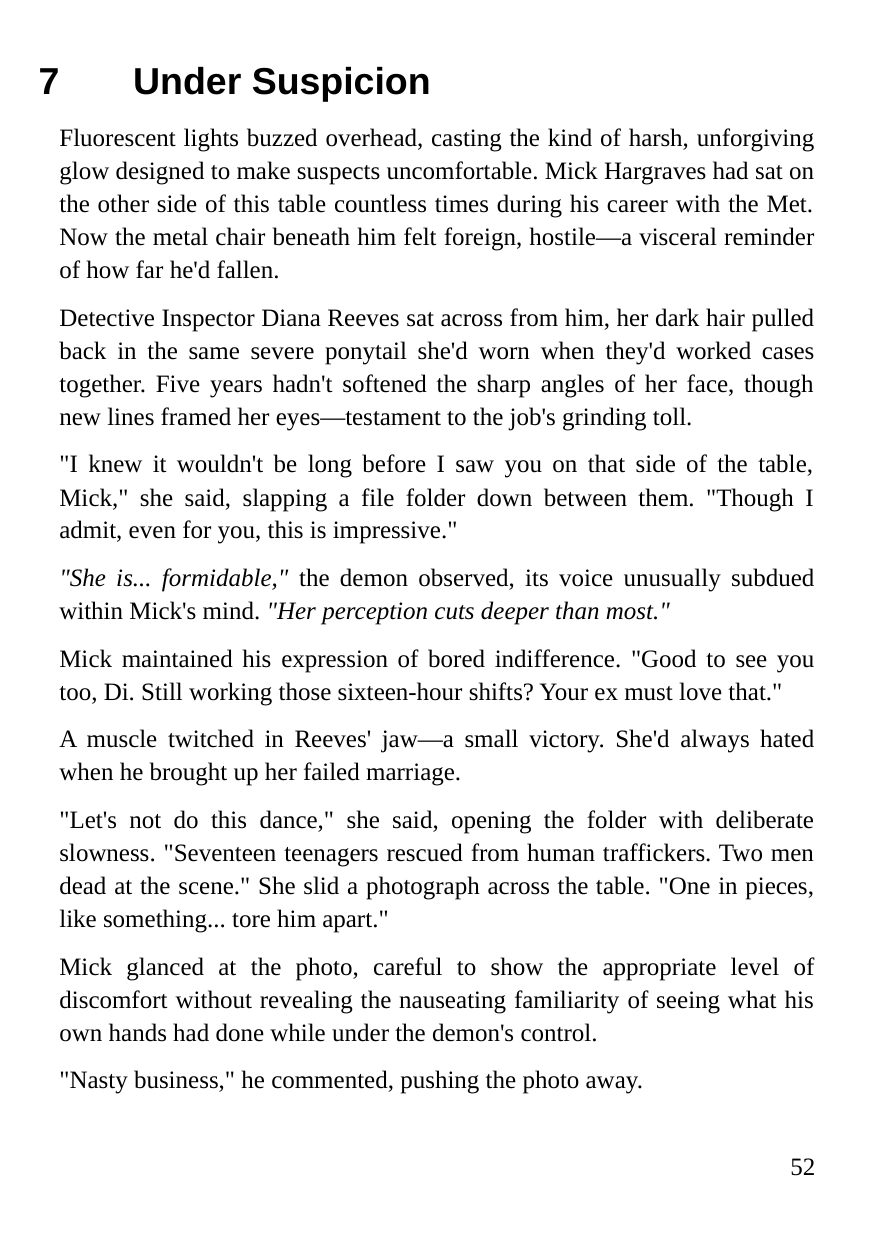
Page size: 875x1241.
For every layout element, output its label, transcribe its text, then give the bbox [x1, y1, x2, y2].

text Mick maintained his expression of bored indifference. "Good to see you too, Di. Still working those sixteen-hour shifts? Your ex must love that." [59, 644, 815, 706]
text Mick glanced at the photo, careful to show the appropriate level of discomfort without revealing the nauseating familiarity of seeing what his own hands had done while under the demon's control. [59, 952, 815, 1047]
text "She is... formidable," the demon observed, its voice unusually subdued within Mick's mind. "Her perception cuts deeper than most." [59, 563, 815, 625]
text "Nasty business," he commented, pushing the photo away. [59, 1065, 815, 1094]
text A muscle twitched in Reeves' jaw—a small victory. She'd always hated when he brought up her failed marriage. [59, 724, 815, 786]
text Fluorescent lights buzzed overhead, casting the kind of harsh, unforgiving glow designed to make suspects uncomfortable. Mick Hargraves had sat on the other side of this table countless times during his career with the Met. Now the metal chair beneath him felt foreign, hostile—a visceral reminder of how far he'd fallen. [59, 123, 815, 284]
text Detective Inspector Diana Reeves sat across from him, her dark hair pulled back in the same severe ponytail she'd worn when they'd worked cases together. Five years hadn't softened the sharp angles of her face, though new lines framed her eyes—testament to the job's grinding toll. [59, 303, 815, 431]
text "I knew it wouldn't be long before I saw you on that side of the table, Mick," she said, slapping a file folder down between them. "Though I admit, even for you, this is impressive." [59, 449, 815, 544]
text "Let's not do this dance," she said, opening the folder with deliberate slowness. "Seventeen teenagers rescued from human traffickers. Two men dead at the scene." She slid a photograph across the table. "One in pieces, like something... tore him apart." [59, 805, 815, 933]
subtitle Under Suspicion [59, 59, 815, 102]
